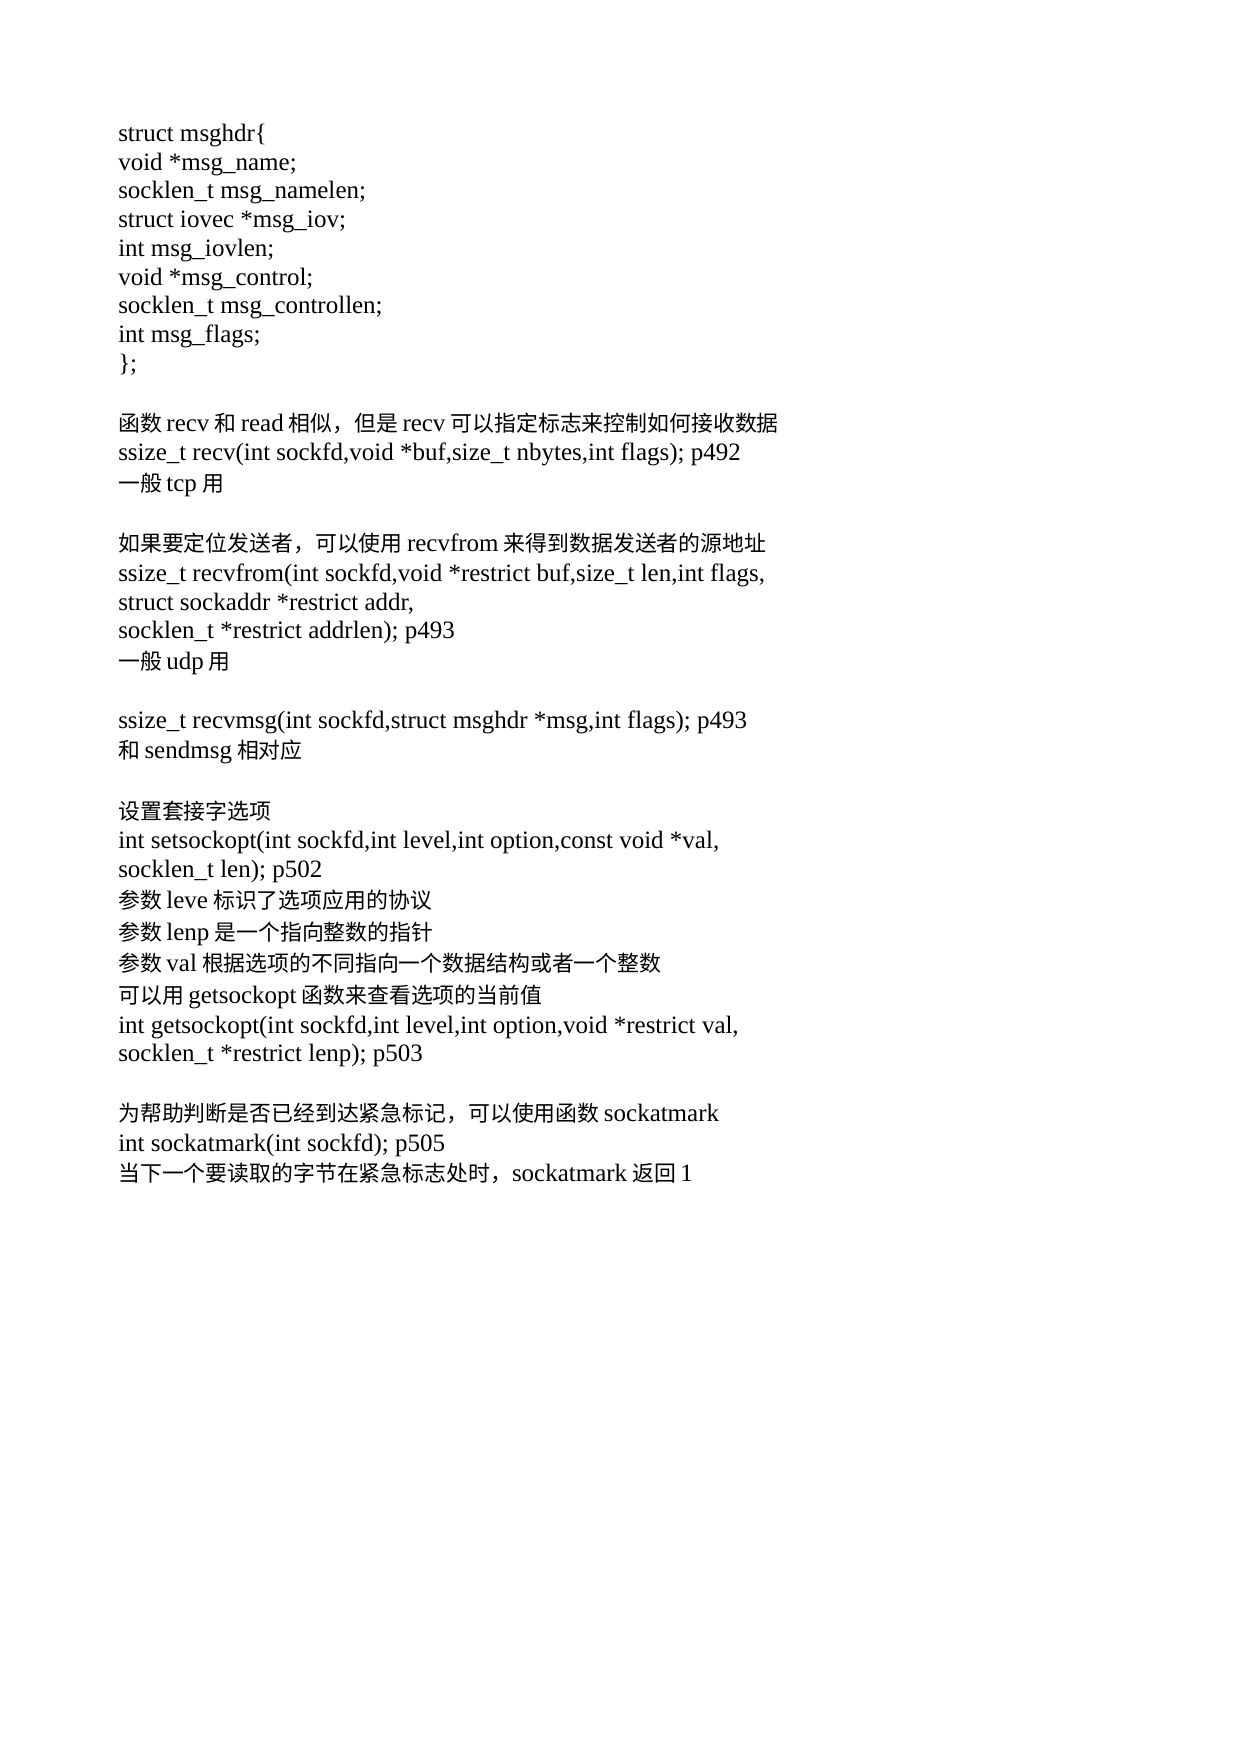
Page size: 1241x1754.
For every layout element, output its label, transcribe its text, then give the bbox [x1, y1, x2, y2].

text int sockatmark(int sockfd); p505 [118, 1128, 1122, 1156]
text 参数lenp是一个指向整数的指针 [118, 915, 1122, 946]
text 参数val根据选项的不同指向一个数据结构或者一个整数 [118, 946, 1122, 978]
text 函数recv和read相似，但是recv可以指定标志来控制如何接收数据 [118, 406, 1122, 437]
text void *msg_name; [118, 147, 1122, 176]
text 如果要定位发送者，可以使用recvfrom来得到数据发送者的源地址 [118, 526, 1122, 558]
text int msg_iovlen; [118, 233, 1122, 262]
text 参数leve标识了选项应用的协议 [118, 883, 1122, 915]
text }; [118, 348, 1122, 377]
text socklen_t msg_namelen; [118, 176, 1122, 204]
text 当下一个要读取的字节在紧急标志处时，sockatmark返回1 [118, 1156, 1122, 1188]
text struct iovec *msg_iov; [118, 204, 1122, 233]
text 可以用getsockopt函数来查看选项的当前值 [118, 978, 1122, 1010]
text ssize_t recvmsg(int sockfd,struct msghdr *msg,int flags); p493 [118, 705, 1122, 733]
text ssize_t recv(int sockfd,void *buf,size_t nbytes,int flags); p492 [118, 437, 1122, 466]
text socklen_t *restrict lenp); p503 [118, 1038, 1122, 1067]
text 一般tcp用 [118, 466, 1122, 498]
text socklen_t len); p502 [118, 854, 1122, 883]
text int setsockopt(int sockfd,int level,int option,const void *val, [118, 826, 1122, 854]
text void *msg_control; [118, 262, 1122, 291]
text 一般udp用 [118, 644, 1122, 676]
text ssize_t recvfrom(int sockfd,void *restrict buf,size_t len,int flags, [118, 558, 1122, 587]
text struct sockaddr *restrict addr, [118, 587, 1122, 616]
text 和sendmsg相对应 [118, 733, 1122, 765]
text int getsockopt(int sockfd,int level,int option,void *restrict val, [118, 1010, 1122, 1038]
text struct msghdr{ [118, 118, 1122, 147]
text socklen_t *restrict addrlen); p493 [118, 616, 1122, 644]
text 设置套接字选项 [118, 794, 1122, 826]
text int msg_flags; [118, 319, 1122, 348]
text socklen_t msg_controllen; [118, 291, 1122, 319]
text 为帮助判断是否已经到达紧急标记，可以使用函数sockatmark [118, 1096, 1122, 1128]
